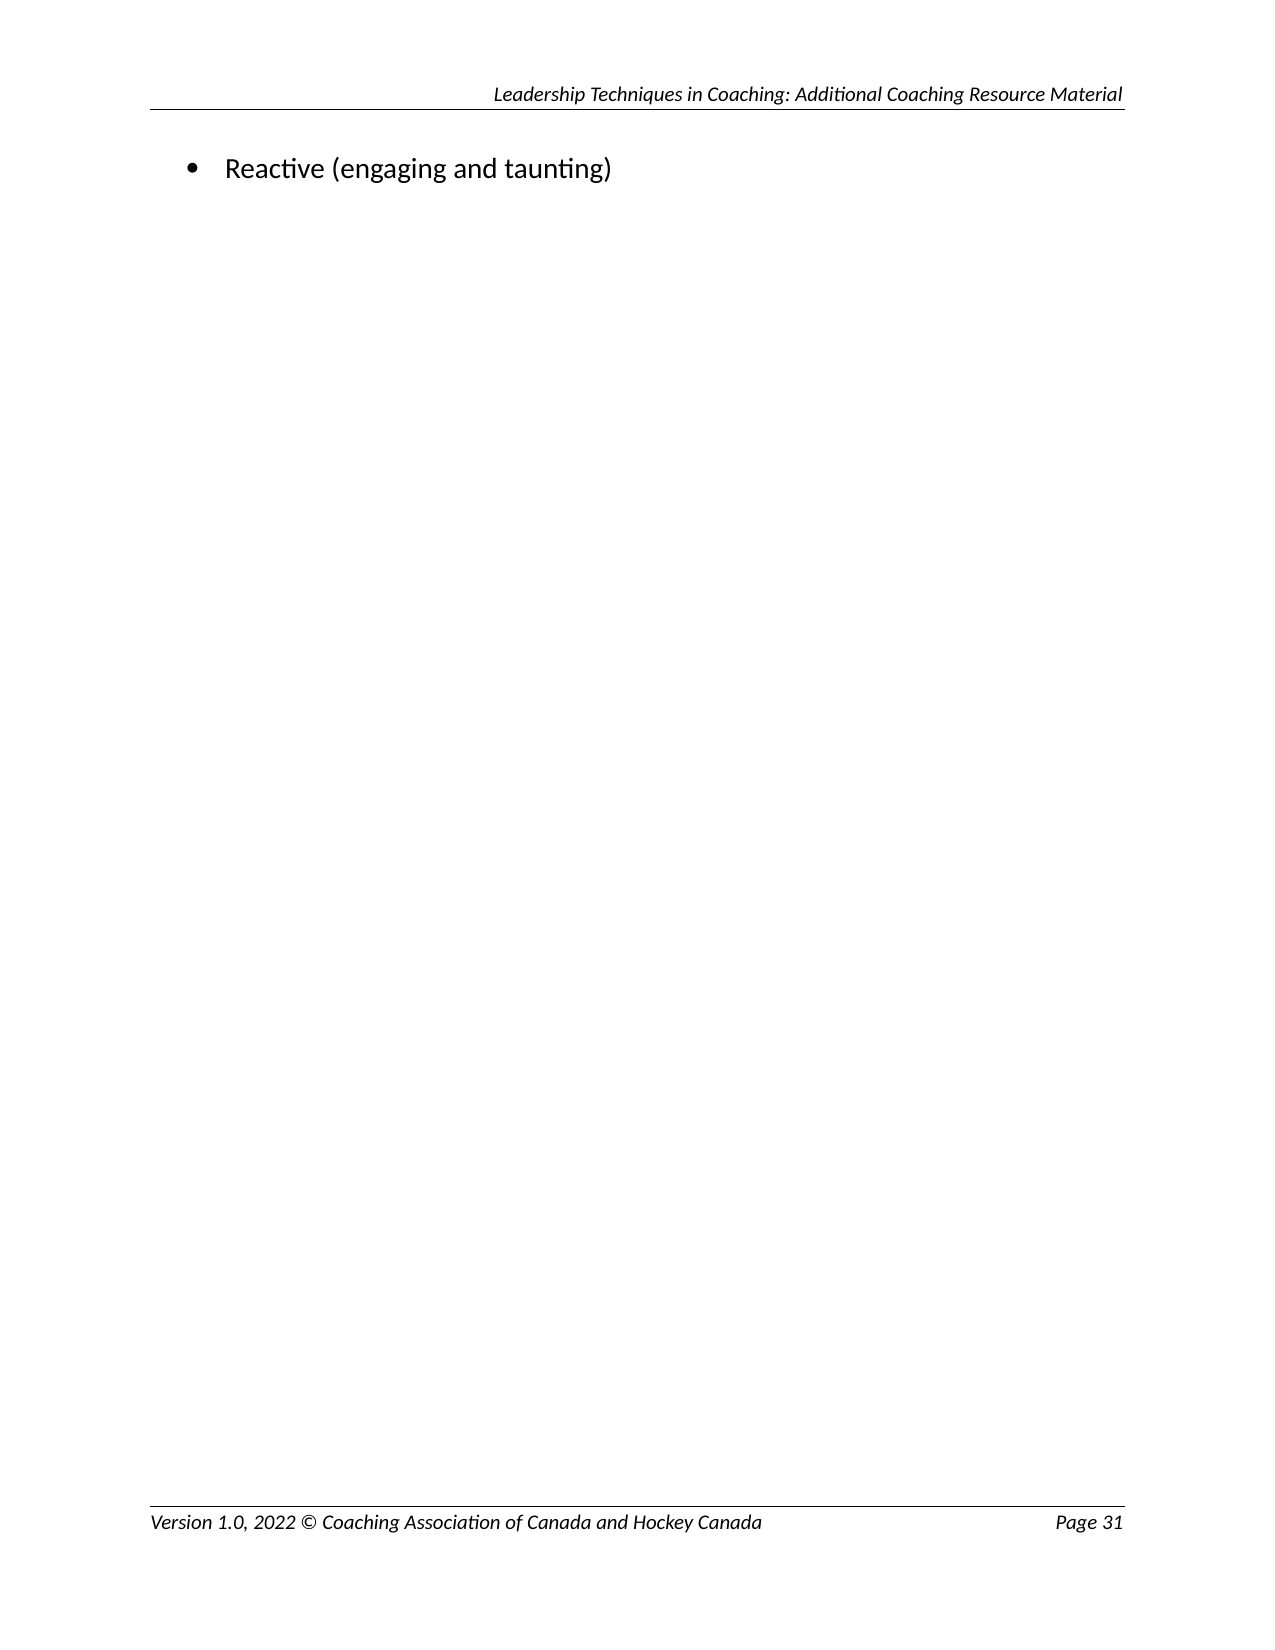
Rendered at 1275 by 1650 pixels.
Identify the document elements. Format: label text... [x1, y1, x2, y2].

list Reactive (engaging and taunting) [187, 150, 1125, 186]
